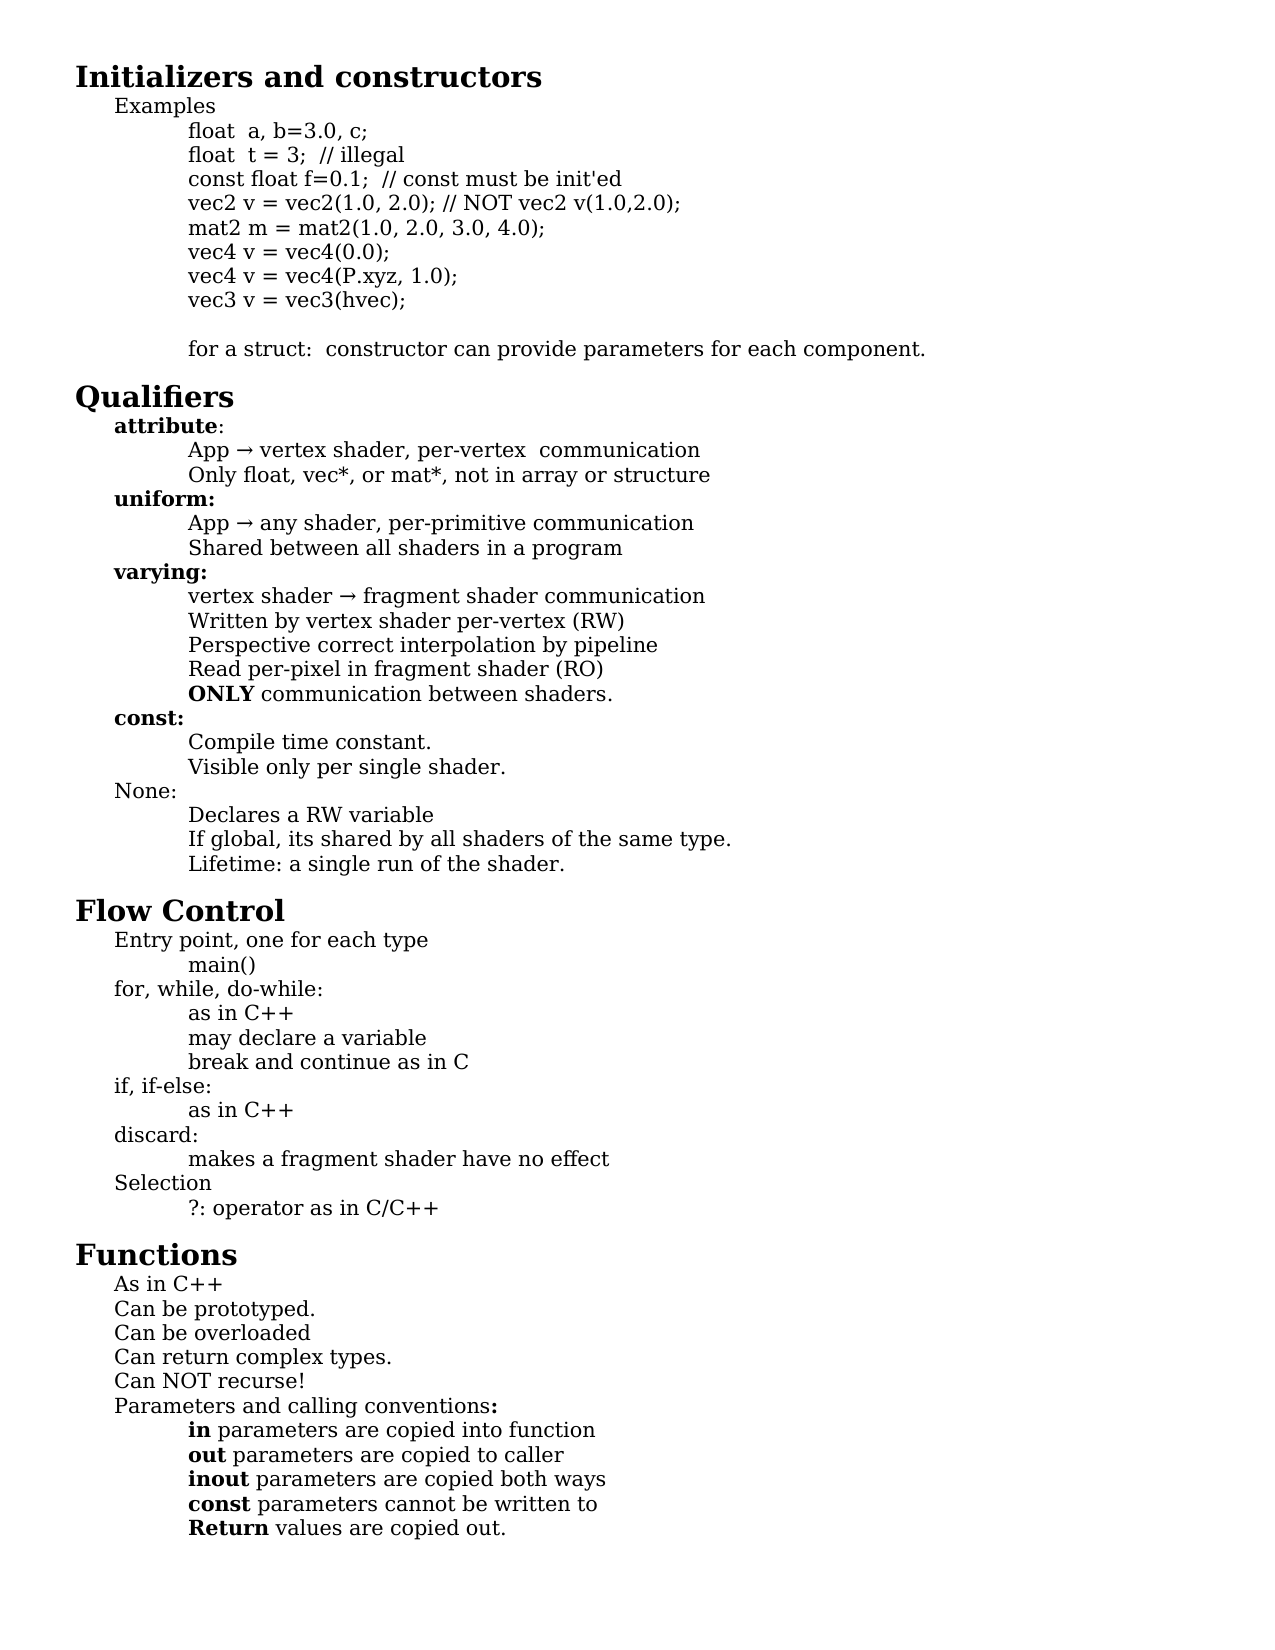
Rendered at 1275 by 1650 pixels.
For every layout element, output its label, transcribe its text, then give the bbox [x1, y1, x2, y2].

text const float f=0.1; // const must be init'ed [114, 167, 1200, 192]
text as in C++ [114, 1098, 1200, 1123]
text Can be prototyped. [114, 1297, 1200, 1321]
text Examples [114, 94, 1200, 119]
subtitle Qualifiers [75, 379, 1200, 414]
text vec2 v = vec2(1.0, 2.0); // NOT vec2 v(1.0,2.0); [114, 192, 1200, 216]
text ONLY communication between shaders. [114, 682, 1200, 706]
text vertex shader → fragment shader communication [114, 584, 1200, 609]
text Compile time constant. [114, 731, 1200, 755]
text uniform: [114, 487, 1200, 511]
text If global, its shared by all shaders of the same type. [114, 828, 1200, 852]
text Entry point, one for each type [114, 929, 1200, 953]
text out parameters are copied to caller [114, 1443, 1200, 1467]
text break and continue as in C [114, 1050, 1200, 1074]
text main() [114, 953, 1200, 977]
text in parameters are copied into function [114, 1418, 1200, 1443]
text makes a fragment shader have no effect [114, 1147, 1200, 1171]
text Lifetime: a single run of the shader. [114, 852, 1200, 876]
text mat2 m = mat2(1.0, 2.0, 3.0, 4.0); [114, 216, 1200, 240]
subtitle Flow Control [75, 894, 1200, 929]
text as in C++ [114, 1001, 1200, 1026]
text Selection [114, 1171, 1200, 1196]
text Can return complex types. [114, 1345, 1200, 1369]
text varying: [114, 560, 1200, 584]
text float a, b=3.0, c; [114, 119, 1200, 143]
text Visible only per single shader. [114, 755, 1200, 779]
text float t = 3; // illegal [114, 143, 1200, 167]
subtitle Initializers and constructors [75, 60, 1200, 94]
text for, while, do-while: [114, 977, 1200, 1001]
text discard: [114, 1123, 1200, 1147]
text vec3 v = vec3(hvec); [114, 289, 1200, 313]
text attribute: [114, 414, 1200, 438]
text ?: operator as in C/C++ [114, 1196, 1200, 1220]
text inout parameters are copied both ways [114, 1467, 1200, 1492]
text App → any shader, per-primitive communication [114, 511, 1200, 536]
text None: [114, 779, 1200, 803]
text Only float, vec*, or mat*, not in array or structure [114, 463, 1200, 487]
text Can NOT recurse! [114, 1369, 1200, 1394]
text vec4 v = vec4(0.0); [114, 240, 1200, 264]
text if, if-else: [114, 1074, 1200, 1098]
text Written by vertex shader per-vertex (RW) [114, 609, 1200, 633]
text Parameters and calling conventions: [114, 1394, 1200, 1418]
text Can be overloaded [114, 1321, 1200, 1345]
subtitle Functions [75, 1238, 1200, 1272]
text for a struct: constructor can provide parameters for each component. [114, 337, 1200, 361]
text vec4 v = vec4(P.xyz, 1.0); [114, 264, 1200, 289]
text Shared between all shaders in a program [114, 536, 1200, 560]
text As in C++ [114, 1272, 1200, 1297]
text Perspective correct interpolation by pipeline [114, 633, 1200, 657]
text const parameters cannot be written to [114, 1492, 1200, 1516]
text may declare a variable [114, 1026, 1200, 1050]
text Read per-pixel in fragment shader (RO) [114, 657, 1200, 682]
text Return values are copied out. [114, 1516, 1200, 1541]
text App → vertex shader, per-vertex communication [114, 438, 1200, 463]
text Declares a RW variable [114, 803, 1200, 828]
text const: [114, 706, 1200, 731]
